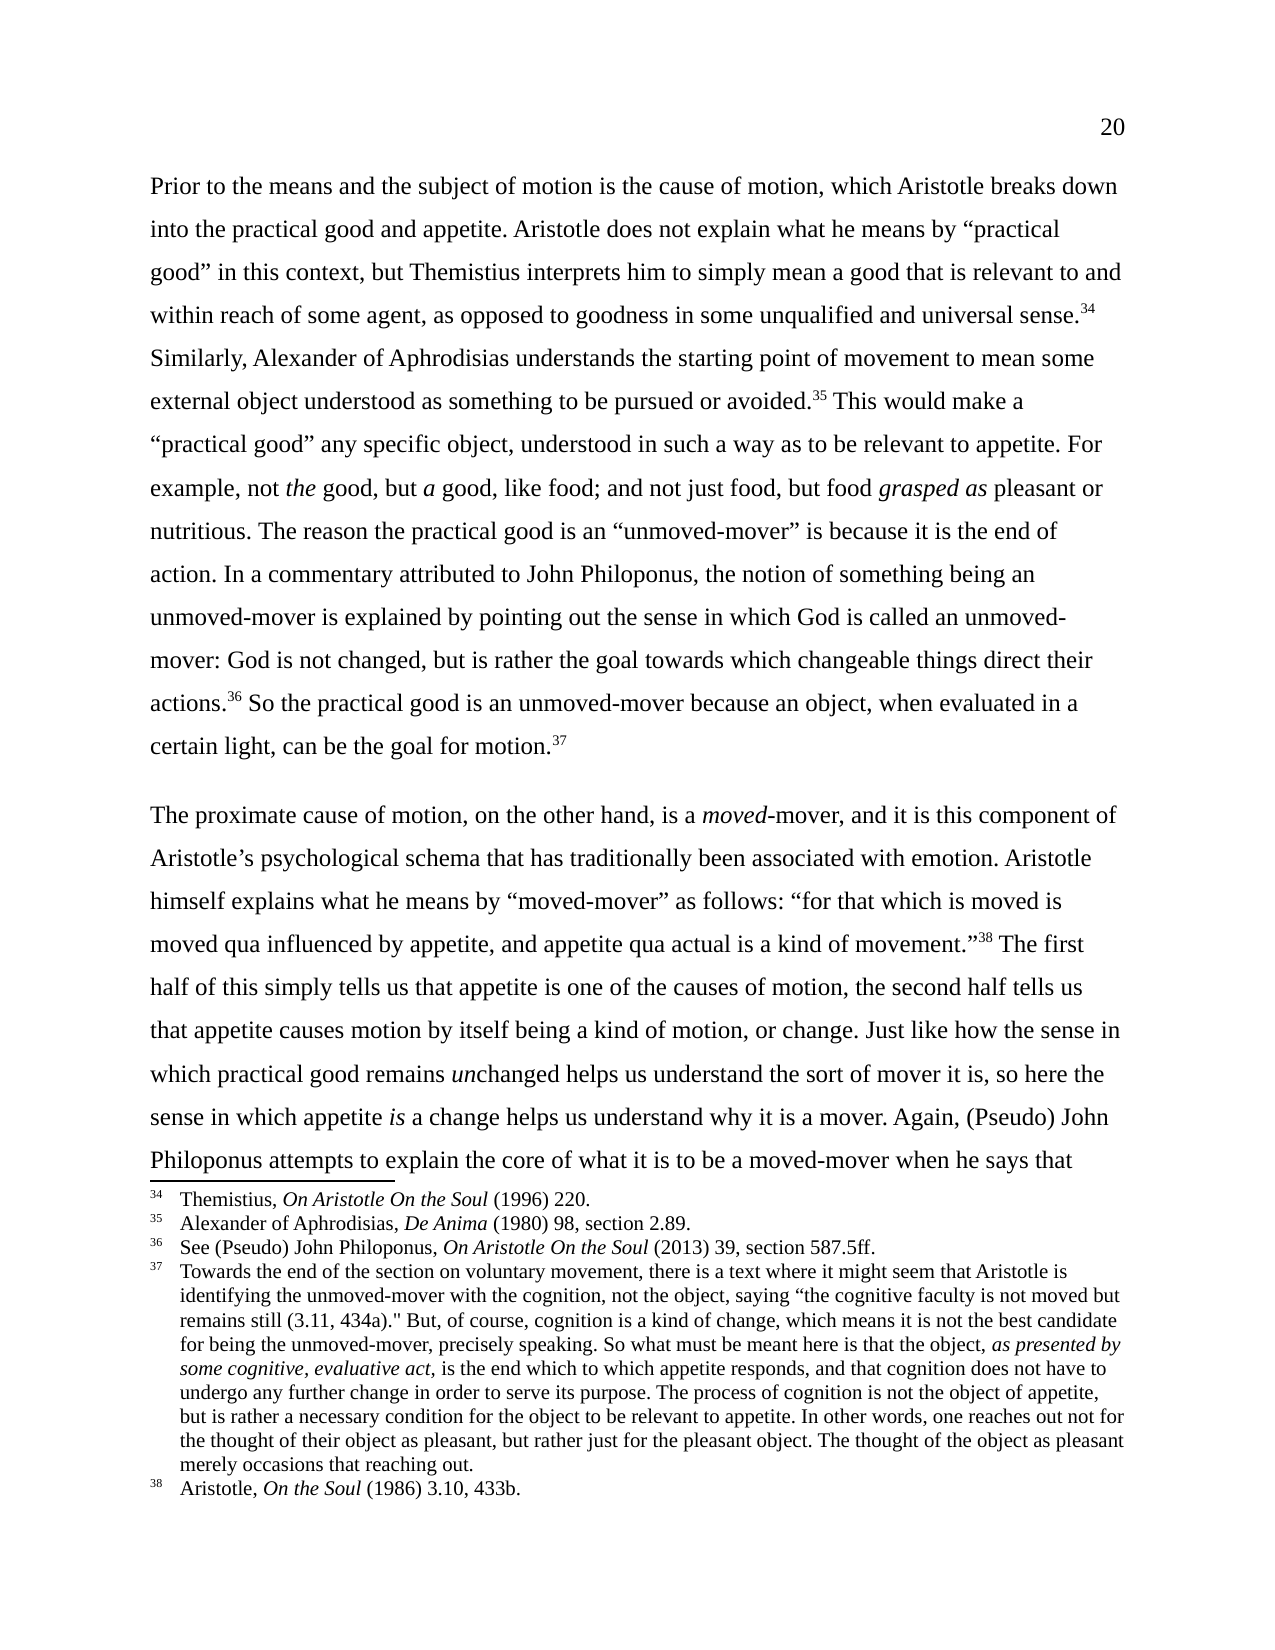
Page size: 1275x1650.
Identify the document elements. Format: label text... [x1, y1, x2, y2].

text See (Pseudo) John Philoponus, On Aristotle On the Soul (2013) 39, section 587.5ff. [150, 1235, 1125, 1259]
text Prior to the means and the subject of motion is the cause of motion, which Aristotle breaks down into the practical good and appetite. Aristotle does not explain what he means by “practical good” in this context, but Themistius interprets him to simply mean a good that is relevant to and within reach of some agent, as opposed to goodness in some unqualified and universal sense. Similarly, Alexander of Aphrodisias understands the starting point of movement to mean some external object understood as something to be pursued or avoided. This would make a “practical good” any specific object, understood in such a way as to be relevant to appetite. For example, not the good, but a good, like food; and not just food, but food grasped as pleasant or nutritious. The reason the practical good is an “unmoved-mover” is because it is the end of action. In a commentary attributed to John Philoponus, the notion of something being an unmoved-mover is explained by pointing out the sense in which God is called an unmoved-mover: God is not changed, but is rather the goal towards which changeable things direct their actions. So the practical good is an unmoved-mover because an object, when evaluated in a certain light, can be the goal for motion. [150, 171, 1125, 760]
text Themistius, On Aristotle On the Soul (1996) 220. [150, 1187, 1125, 1211]
text Alexander of Aphrodisias, De Anima (1980) 98, section 2.89. [150, 1211, 1125, 1235]
text The proximate cause of motion, on the other hand, is a moved-mover, and it is this component of Aristotle’s psychological schema that has traditionally been associated with emotion. Aristotle himself explains what he means by “moved-mover” as follows: “for that which is moved is moved qua influenced by appetite, and appetite qua actual is a kind of movement.” The first half of this simply tells us that appetite is one of the causes of motion, the second half tells us that appetite causes motion by itself being a kind of motion, or change. Just like how the sense in which practical good remains unchanged helps us understand the sort of mover it is, so here the sense in which appetite is a change helps us understand why it is a mover. Again, (Pseudo) John Philoponus attempts to explain the core of what it is to be a moved-mover when he says that [150, 800, 1125, 1174]
text Aristotle, On the Soul (1986) 3.10, 433b. [150, 1476, 1125, 1500]
text Towards the end of the section on voluntary movement, there is a text where it might seem that Aristotle is identifying the unmoved-mover with the cognition, not the object, saying “the cognitive faculty is not moved but remains still (3.11, 434a)." But, of course, cognition is a kind of change, which means it is not the best candidate for being the unmoved-mover, precisely speaking. So what must be meant here is that the object, as presented by some cognitive, evaluative act, is the end which to which appetite responds, and that cognition does not have to undergo any further change in order to serve its purpose. The process of cognition is not the object of appetite, but is rather a necessary condition for the object to be relevant to appetite. In other words, one reaches out not for the thought of their object as pleasant, but rather just for the pleasant object. The thought of the object as pleasant merely occasions that reaching out. [150, 1259, 1125, 1476]
